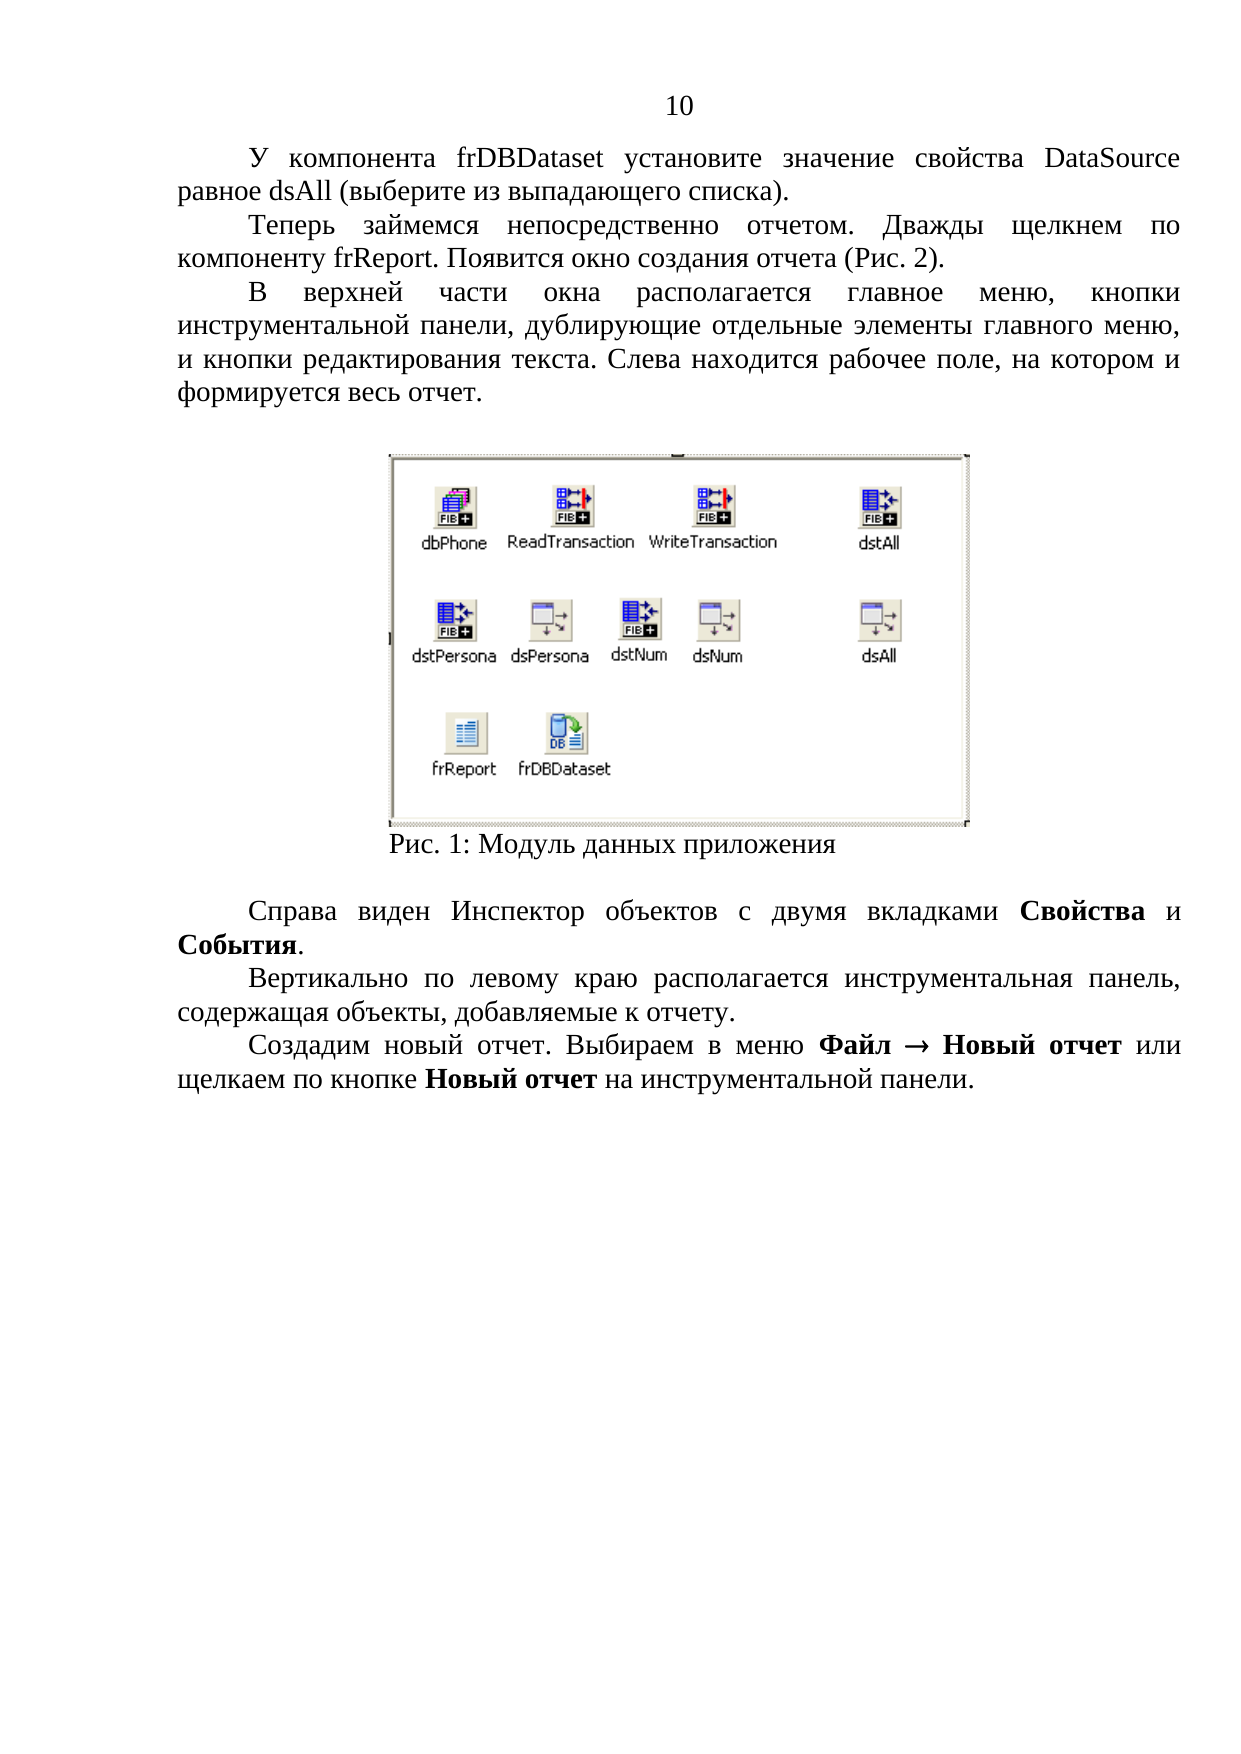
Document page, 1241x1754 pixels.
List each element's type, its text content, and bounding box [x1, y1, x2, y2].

text У компонента frDBDataset установите значение свойства DataSource равное dsAll (выберите из выпадающего списка). [177, 140, 1181, 207]
text Справа виден Инспектор объектов с двумя вкладками Свойства и События. [177, 893, 1181, 960]
text Вертикально по левому краю располагается инструментальная панель, содержащая объекты, добавляемые к отчету. [177, 960, 1181, 1027]
picture [388, 454, 970, 827]
text Создадим новый отчет. Выбираем в меню Файл  Новый отчет или щелкаем по кнопке Новый отчет на инструментальной панели. [177, 1027, 1181, 1094]
text Рис. 1: Модуль данных приложения [388, 827, 970, 860]
text Теперь займемся непосредственно отчетом. Дважды щелкнем по компоненту frReport. Появится окно создания отчета (Рис. 2). [177, 207, 1181, 274]
text В верхней части окна располагается главное меню, кнопки инструментальной панели, дублирующие отдельные элементы главного меню, и кнопки редактирования текста. Слева находится рабочее поле, на котором и формируется весь отчет. [177, 274, 1181, 408]
